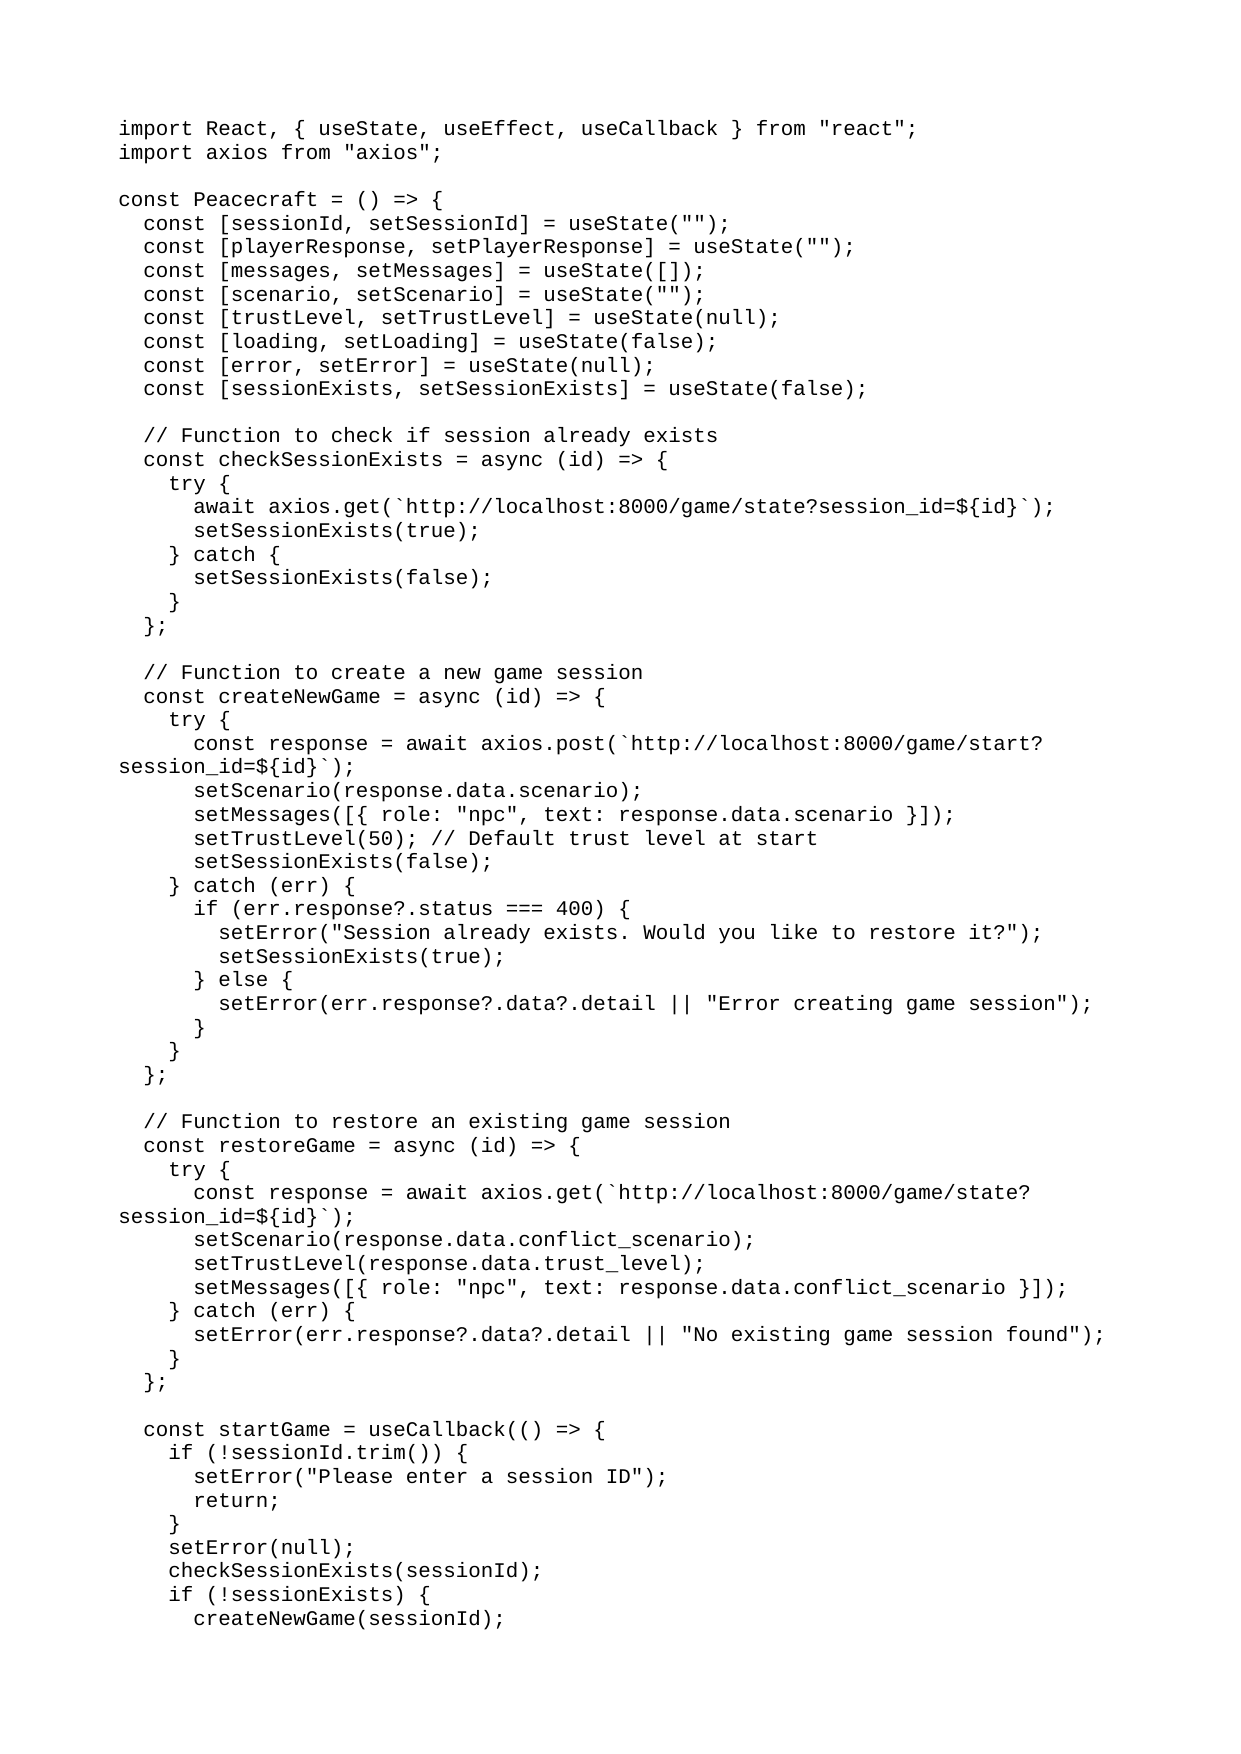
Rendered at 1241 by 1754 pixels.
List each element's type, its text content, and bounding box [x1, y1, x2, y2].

text const [scenario, setScenario] = useState(""); [118, 284, 1122, 307]
text import React, { useState, useEffect, useCallback } from "react"; [118, 118, 1122, 142]
text setSessionExists(true); [118, 946, 1122, 969]
text }; [118, 615, 1122, 638]
text // Function to restore an existing game session [118, 1111, 1122, 1135]
text setError(err.response?.data?.detail || "Error creating game session"); [118, 993, 1122, 1017]
text setSessionExists(false); [118, 567, 1122, 591]
text try { [118, 709, 1122, 733]
text await axios.get(`http://localhost:8000/game/state?session_id=${id}`); [118, 496, 1122, 520]
text const checkSessionExists = async (id) => { [118, 449, 1122, 473]
text } catch { [118, 544, 1122, 567]
text setMessages([{ role: "npc", text: response.data.scenario }]); [118, 804, 1122, 827]
text const [sessionExists, setSessionExists] = useState(false); [118, 378, 1122, 402]
text setError(err.response?.data?.detail || "No existing game session found"); [118, 1324, 1122, 1348]
text const [playerResponse, setPlayerResponse] = useState(""); [118, 236, 1122, 260]
text setError(null); [118, 1537, 1122, 1561]
text try { [118, 1158, 1122, 1182]
text setSessionExists(true); [118, 520, 1122, 544]
text } [118, 591, 1122, 615]
text } [118, 1348, 1122, 1371]
text createNewGame(sessionId); [118, 1608, 1122, 1631]
text const response = await axios.post(`http://localhost:8000/game/start?session_id=${id}`); [118, 733, 1122, 780]
text }; [118, 1064, 1122, 1088]
text setMessages([{ role: "npc", text: response.data.conflict_scenario }]); [118, 1277, 1122, 1300]
text const [error, setError] = useState(null); [118, 354, 1122, 378]
text const restoreGame = async (id) => { [118, 1135, 1122, 1158]
text setSessionExists(false); [118, 851, 1122, 875]
text const Peacecraft = () => { [118, 189, 1122, 213]
text setError("Session already exists. Would you like to restore it?"); [118, 922, 1122, 946]
text } catch (err) { [118, 875, 1122, 898]
text const response = await axios.get(`http://localhost:8000/game/state?session_id=${id}`); [118, 1182, 1122, 1229]
text if (!sessionExists) { [118, 1584, 1122, 1608]
text import axios from "axios"; [118, 142, 1122, 165]
text setTrustLevel(response.data.trust_level); [118, 1253, 1122, 1277]
text // Function to create a new game session [118, 662, 1122, 686]
text setScenario(response.data.conflict_scenario); [118, 1229, 1122, 1253]
text if (err.response?.status === 400) { [118, 898, 1122, 922]
text try { [118, 473, 1122, 496]
text const [sessionId, setSessionId] = useState(""); [118, 213, 1122, 236]
text checkSessionExists(sessionId); [118, 1561, 1122, 1584]
text const [loading, setLoading] = useState(false); [118, 331, 1122, 354]
text const startGame = useCallback(() => { [118, 1419, 1122, 1442]
text setError("Please enter a session ID"); [118, 1466, 1122, 1489]
text const [trustLevel, setTrustLevel] = useState(null); [118, 307, 1122, 331]
text } [118, 1513, 1122, 1537]
text const createNewGame = async (id) => { [118, 686, 1122, 709]
text // Function to check if session already exists [118, 426, 1122, 449]
text }; [118, 1371, 1122, 1395]
text } [118, 1040, 1122, 1064]
text } [118, 1017, 1122, 1040]
text setScenario(response.data.scenario); [118, 780, 1122, 804]
text const [messages, setMessages] = useState([]); [118, 260, 1122, 284]
text } catch (err) { [118, 1300, 1122, 1324]
text return; [118, 1489, 1122, 1513]
text if (!sessionId.trim()) { [118, 1442, 1122, 1466]
text } else { [118, 969, 1122, 993]
text setTrustLevel(50); // Default trust level at start [118, 827, 1122, 851]
